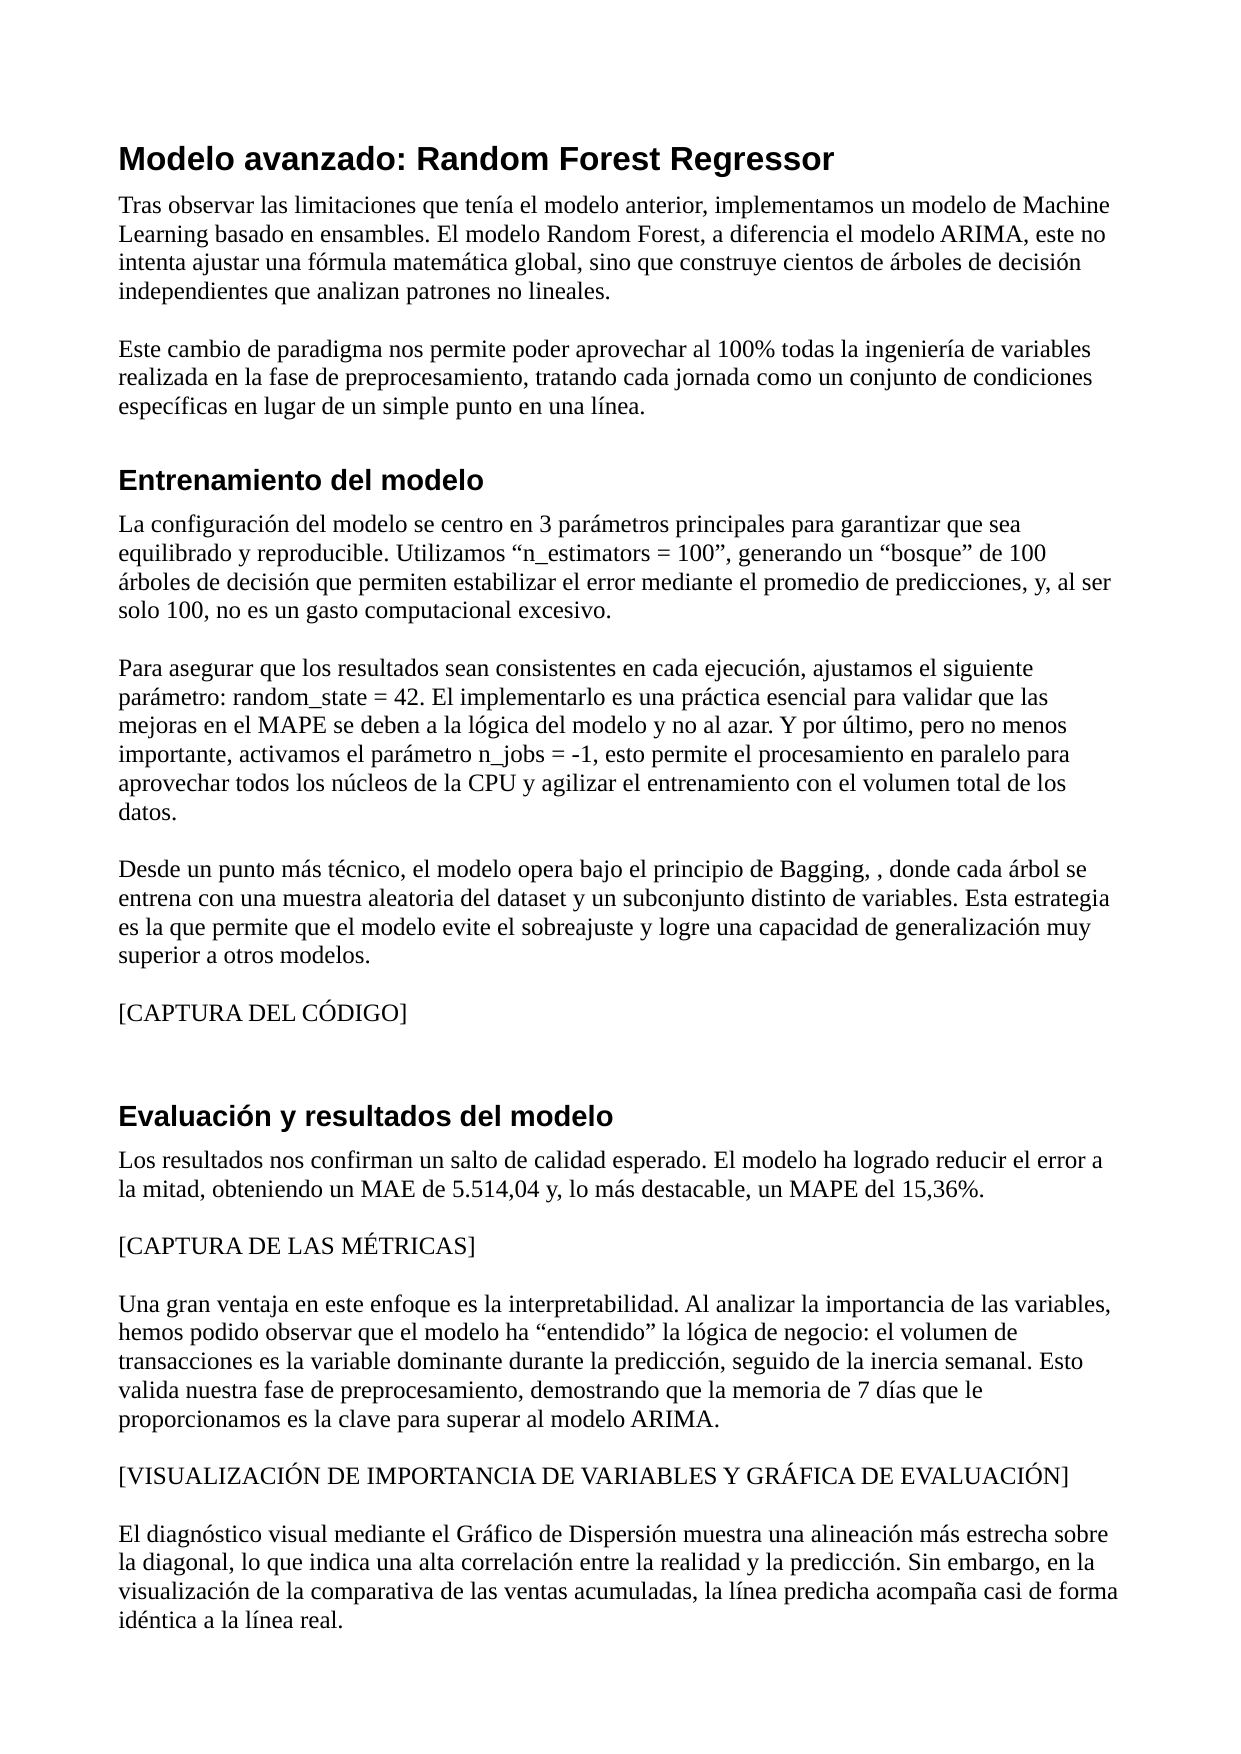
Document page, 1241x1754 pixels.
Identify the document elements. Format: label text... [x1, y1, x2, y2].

text Este cambio de paradigma nos permite poder aprovechar al 100% todas la ingeniería de variables realizada en la fase de preprocesamiento, tratando cada jornada como un conjunto de condiciones específicas en lugar de un simple punto en una línea. [118, 334, 1122, 420]
text Tras observar las limitaciones que tenía el modelo anterior, implementamos un modelo de Machine Learning basado en ensambles. El modelo Random Forest, a diferencia el modelo ARIMA, este no intenta ajustar una fórmula matemática global, sino que construye cientos de árboles de decisión independientes que analizan patrones no lineales. [118, 190, 1122, 305]
text [VISUALIZACIÓN DE IMPORTANCIA DE VARIABLES Y GRÁFICA DE EVALUACIÓN] [118, 1461, 1122, 1490]
subtitle Evaluación y resultados del modelo [118, 1099, 1122, 1132]
text [CAPTURA DE LAS MÉTRICAS] [118, 1231, 1122, 1260]
text Para asegurar que los resultados sean consistentes en cada ejecución, ajustamos el siguiente parámetro: random_state = 42. El implementarlo es una práctica esencial para validar que las mejoras en el MAPE se deben a la lógica del modelo y no al azar. Y por último, pero no menos importante, activamos el parámetro n_jobs = -1, esto permite el procesamiento en paralelo para aprovechar todos los núcleos de la CPU y agilizar el entrenamiento con el volumen total de los datos. [118, 653, 1122, 826]
subtitle Modelo avanzado: Random Forest Regressor [118, 139, 1122, 177]
text [CAPTURA DEL CÓDIGO] [118, 998, 1122, 1027]
text La configuración del modelo se centro en 3 parámetros principales para garantizar que sea equilibrado y reproducible. Utilizamos “n_estimators = 100”, generando un “bosque” de 100 árboles de decisión que permiten estabilizar el error mediante el promedio de predicciones, y, al ser solo 100, no es un gasto computacional excesivo. [118, 509, 1122, 624]
text El diagnóstico visual mediante el Gráfico de Dispersión muestra una alineación más estrecha sobre la diagonal, lo que indica una alta correlación entre la realidad y la predicción. Sin embargo, en la visualización de la comparativa de las ventas acumuladas, la línea predicha acompaña casi de forma idéntica a la línea real. [118, 1519, 1122, 1634]
subtitle Entrenamiento del modelo [118, 463, 1122, 497]
text Una gran ventaja en este enfoque es la interpretabilidad. Al analizar la importancia de las variables, hemos podido observar que el modelo ha “entendido” la lógica de negocio: el volumen de transacciones es la variable dominante durante la predicción, seguido de la inercia semanal. Esto valida nuestra fase de preprocesamiento, demostrando que la memoria de 7 días que le proporcionamos es la clave para superar al modelo ARIMA. [118, 1289, 1122, 1432]
text Desde un punto más técnico, el modelo opera bajo el principio de Bagging, , donde cada árbol se entrena con una muestra aleatoria del dataset y un subconjunto distinto de variables. Esta estrategia es la que permite que el modelo evite el sobreajuste y logre una capacidad de generalización muy superior a otros modelos. [118, 854, 1122, 969]
text Los resultados nos confirman un salto de calidad esperado. El modelo ha logrado reducir el error a la mitad, obteniendo un MAE de 5.514,04 y, lo más destacable, un MAPE del 15,36%. [118, 1145, 1122, 1202]
